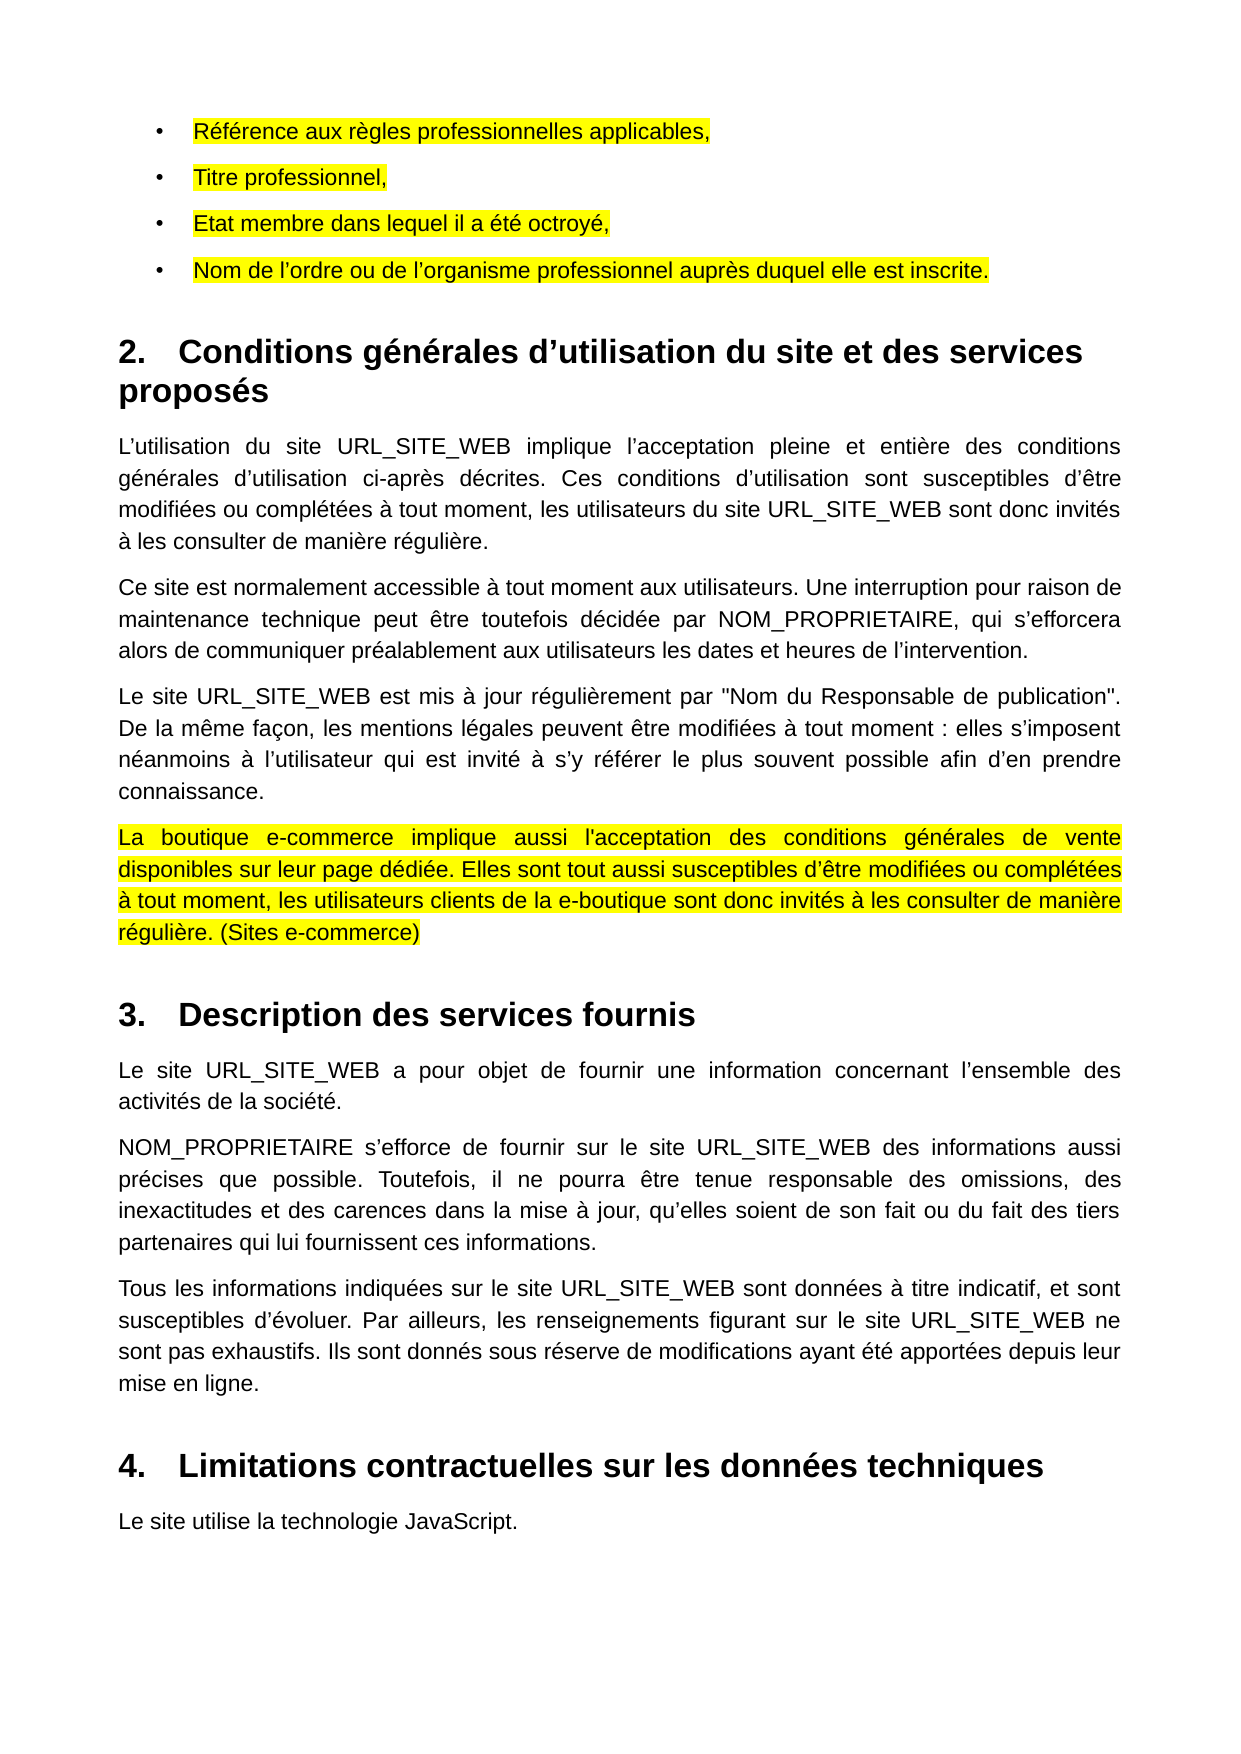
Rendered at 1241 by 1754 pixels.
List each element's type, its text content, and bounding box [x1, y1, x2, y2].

text Ce site est normalement accessible à tout moment aux utilisateurs. Une interruption pour raison de maintenance technique peut être toutefois décidée par NOM_PROPRIETAIRE, qui s’efforcera alors de communiquer préalablement aux utilisateurs les dates et heures de l’intervention. [118, 574, 1122, 663]
list Référence aux règles professionnelles applicables, [156, 118, 1122, 144]
list Etat membre dans lequel il a été octroyé, [156, 210, 1122, 237]
text Le site utilise la technologie JavaScript. [118, 1508, 1122, 1534]
subtitle Limitations contractuelles sur les données techniques [118, 1446, 1122, 1484]
text Le site URL_SITE_WEB a pour objet de fournir une information concernant l’ensemble des activités de la société. [118, 1057, 1122, 1114]
text Le site URL_SITE_WEB est mis à jour régulièrement par "Nom du Responsable de publication". De la même façon, les mentions légales peuvent être modifiées à tout moment : elles s’imposent néanmoins à l’utilisateur qui est invité à s’y référer le plus souvent possible afin d’en prendre connaissance. [118, 683, 1122, 804]
list Titre professionnel, [156, 164, 1122, 191]
text NOM_PROPRIETAIRE s’efforce de fournir sur le site URL_SITE_WEB des informations aussi précises que possible. Toutefois, il ne pourra être tenue responsable des omissions, des inexactitudes et des carences dans la mise à jour, qu’elles soient de son fait ou du fait des tiers partenaires qui lui fournissent ces informations. [118, 1134, 1122, 1255]
subtitle Description des services fournis [118, 994, 1122, 1033]
text La boutique e-commerce implique aussi l'acceptation des conditions générales de vente disponibles sur leur page dédiée. Elles sont tout aussi susceptibles d’être modifiées ou complétées à tout moment, les utilisateurs clients de la e-boutique sont donc invités à les consulter de manière régulière. (Sites e-commerce) [118, 824, 1122, 945]
text L’utilisation du site URL_SITE_WEB implique l’acceptation pleine et entière des conditions générales d’utilisation ci-après décrites. Ces conditions d’utilisation sont susceptibles d’être modifiées ou complétées à tout moment, les utilisateurs du site URL_SITE_WEB sont donc invités à les consulter de manière régulière. [118, 433, 1122, 554]
subtitle Conditions générales d’utilisation du site et des services proposés [118, 332, 1122, 409]
list Nom de l’ordre ou de l’organisme professionnel auprès duquel elle est inscrite. [156, 257, 1122, 283]
text Tous les informations indiquées sur le site URL_SITE_WEB sont données à titre indicatif, et sont susceptibles d’évoluer. Par ailleurs, les renseignements figurant sur le site URL_SITE_WEB ne sont pas exhaustifs. Ils sont donnés sous réserve de modifications ayant été apportées depuis leur mise en ligne. [118, 1275, 1122, 1396]
